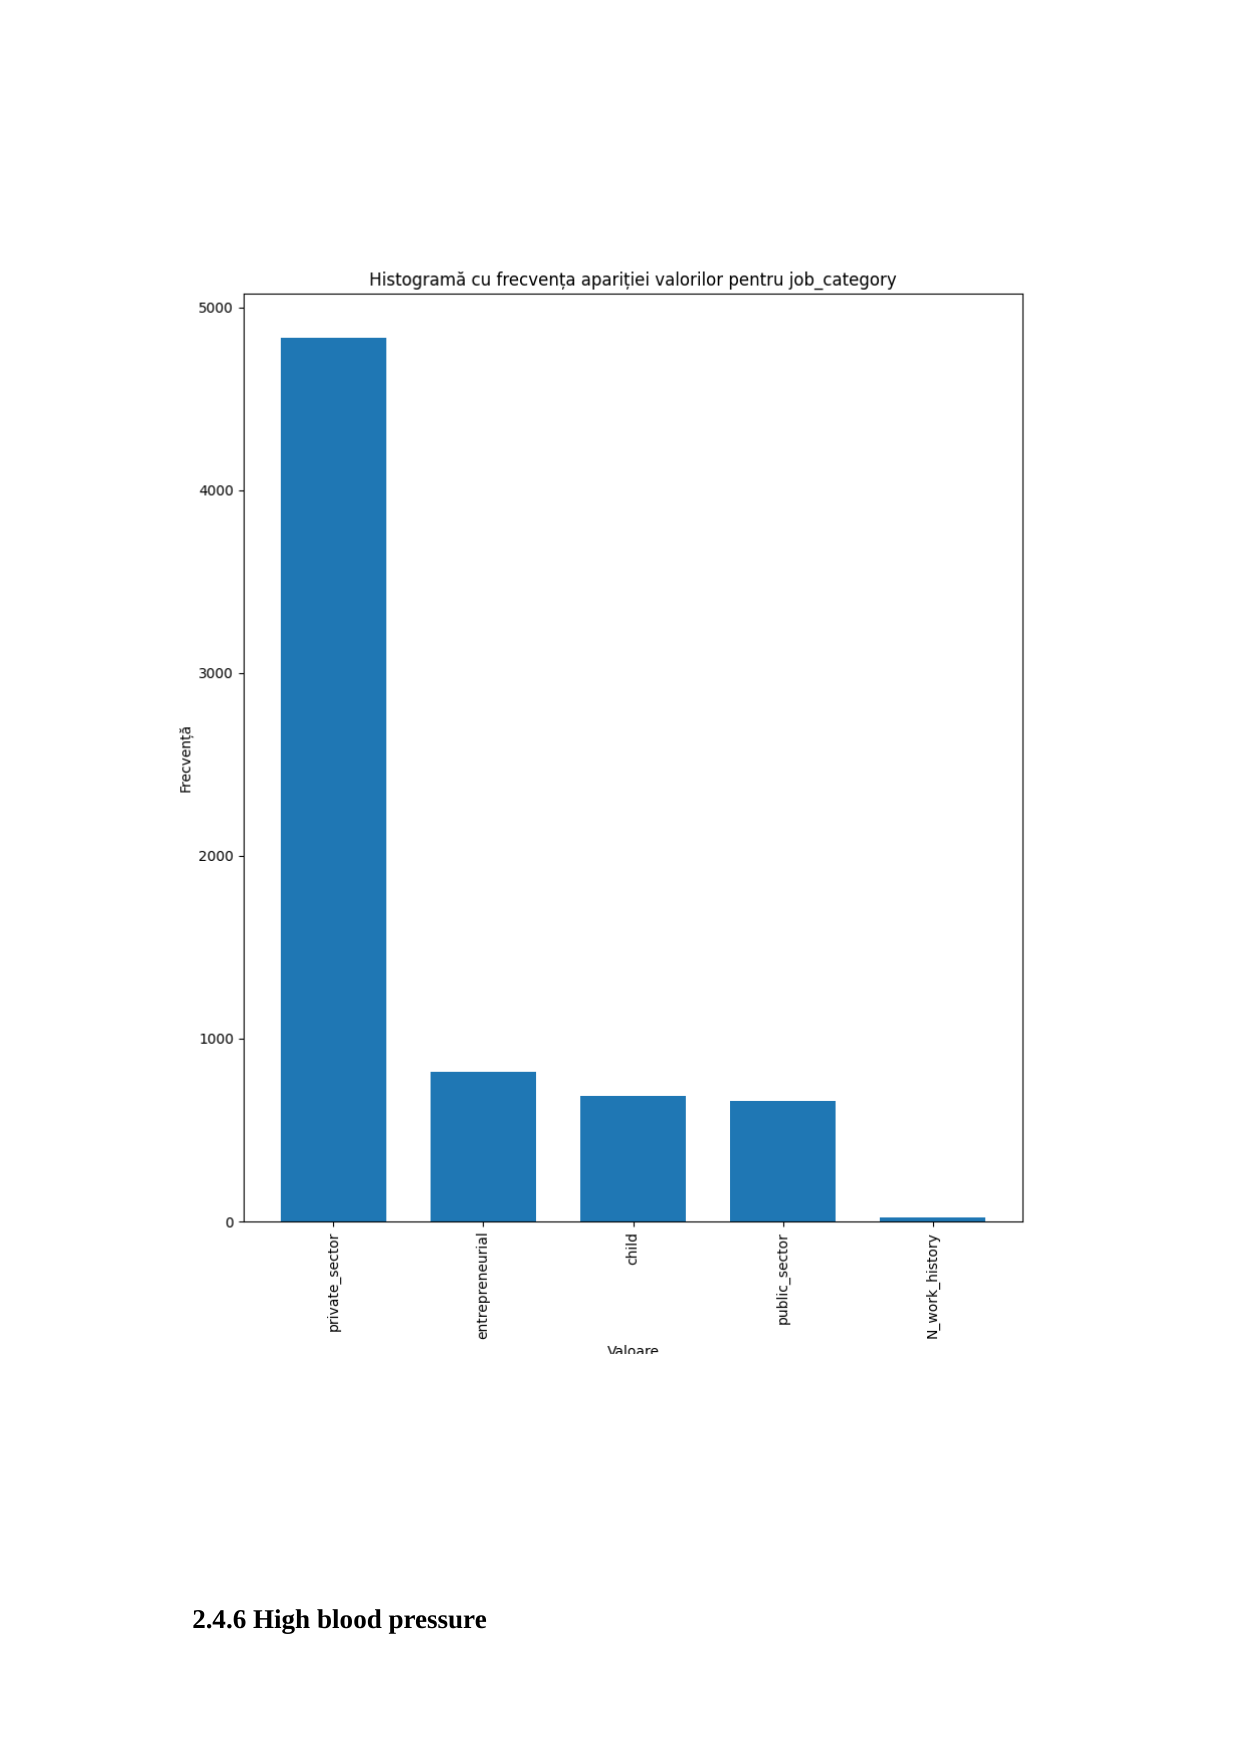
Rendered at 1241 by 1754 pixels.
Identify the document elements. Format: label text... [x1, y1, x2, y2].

picture [118, 149, 1123, 1354]
text 2.4.6 High blood pressure [118, 1603, 1122, 1634]
